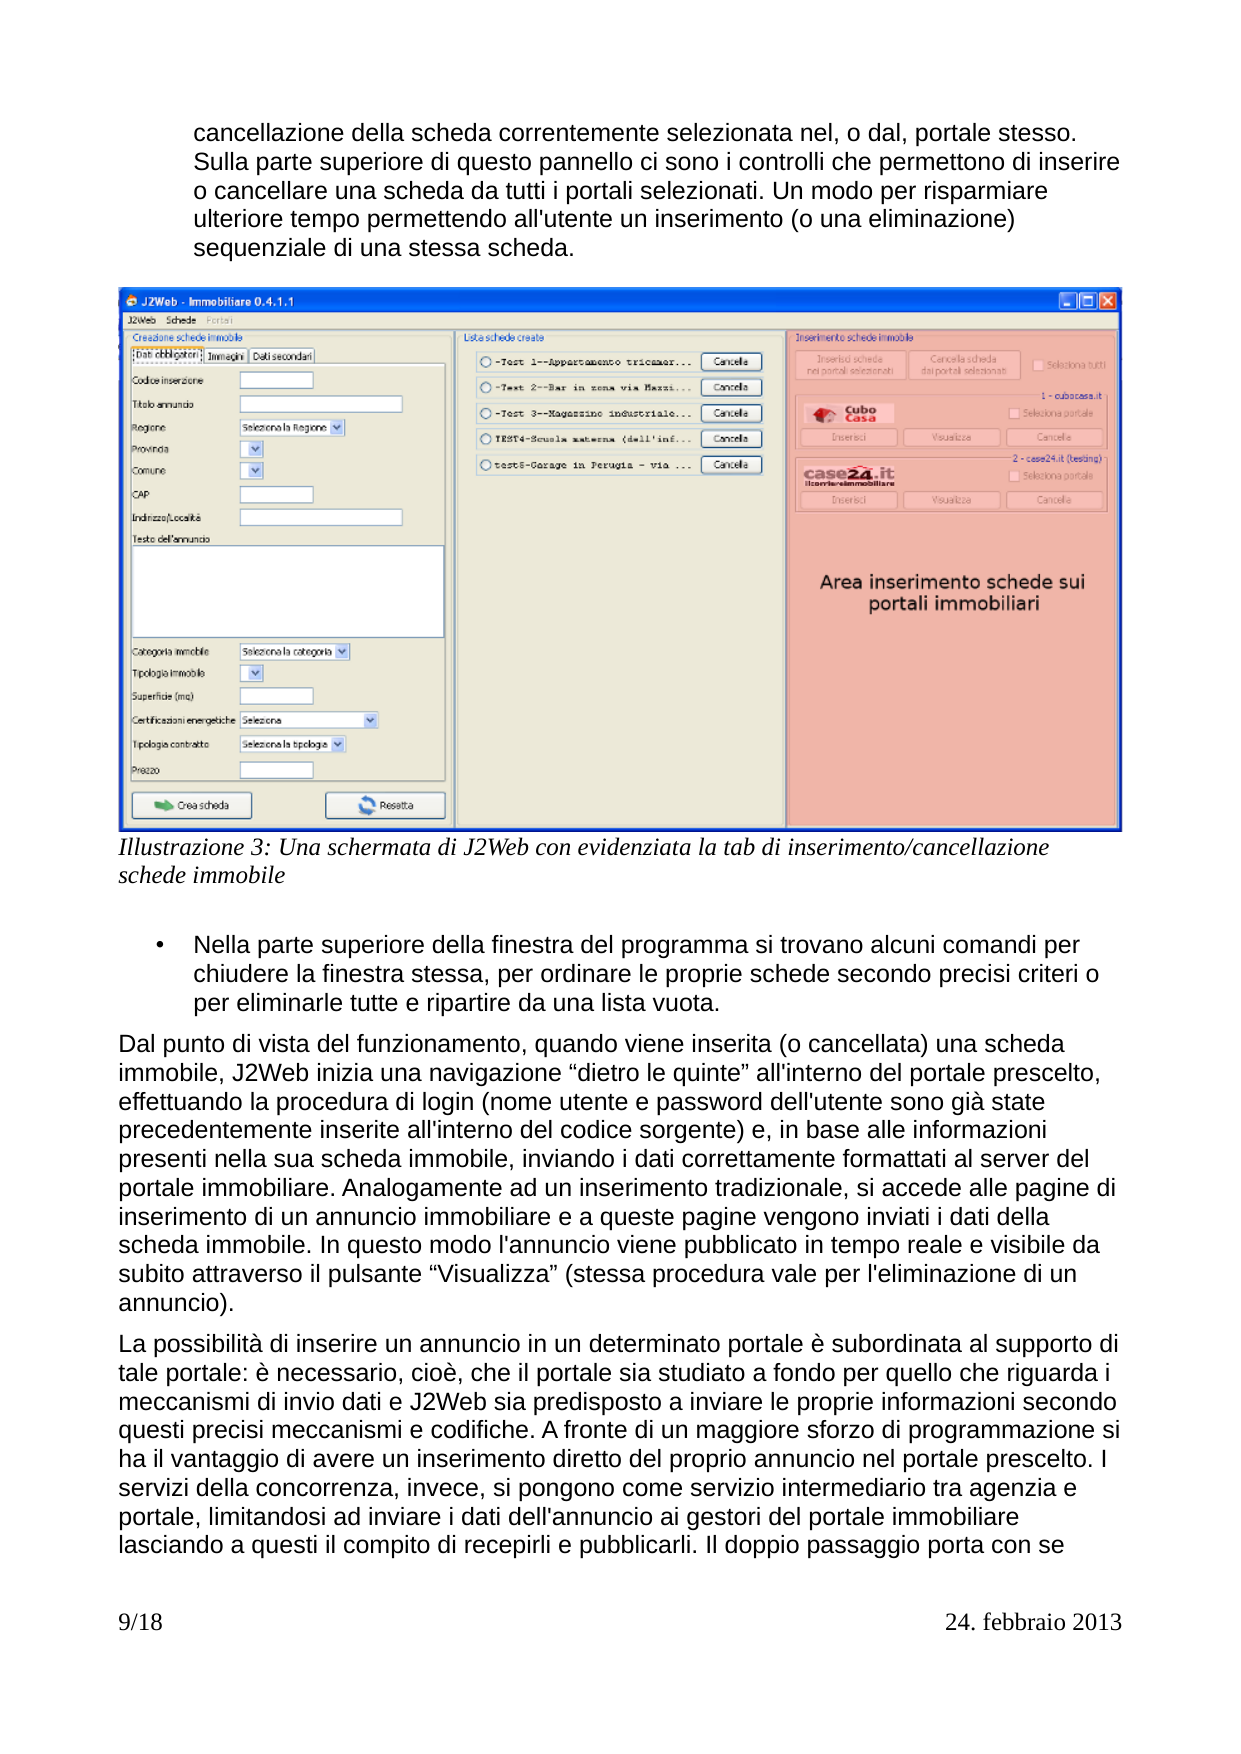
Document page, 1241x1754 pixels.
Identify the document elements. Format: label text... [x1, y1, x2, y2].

text Dal punto di vista del funzionamento, quando viene inserita (o cancellata) una scheda immobile, J2Web inizia una navigazione “dietro le quinte” all'interno del portale prescelto, effettuando la procedura di login (nome utente e password dell'utente sono già state precedentemente inserite all'interno del codice sorgente) e, in base alle informazioni presenti nella sua scheda immobile, inviando i dati correttamente formattati al server del portale immobiliare. Analogamente ad un inserimento tradizionale, si accede alle pagine di inserimento di un annuncio immobiliare e a queste pagine vengono inviati i dati della scheda immobile. In questo modo l'annuncio viene pubblicato in tempo reale e visibile da subito attraverso il pulsante “Visualizza” (stessa procedura vale per l'eliminazione di un annuncio). [118, 1029, 1122, 1317]
text Illustrazione 3: Una schermata di J2Web con evidenziata la tab di inserimento/cancellazione schede immobile [118, 832, 1122, 889]
picture [118, 287, 1123, 832]
list Nella parte superiore della finestra del programma si trovano alcuni comandi per chiudere la finestra stessa, per ordinare le proprie schede secondo precisi criteri o per eliminarle tutte e ripartire da una lista vuota. [156, 930, 1122, 1017]
list cancellazione della scheda correntemente selezionata nel, o dal, portale stesso. Sulla parte superiore di questo pannello ci sono i controlli che permettono di inserire o cancellare una scheda da tutti i portali selezionati. Un modo per risparmiare ulteriore tempo permettendo all'utente un inserimento (o una eliminazione) sequenziale di una stessa scheda. [156, 118, 1122, 262]
text La possibilità di inserire un annuncio in un determinato portale è subordinata al supporto di tale portale: è necessario, cioè, che il portale sia studiato a fondo per quello che riguarda i meccanismi di invio dati e J2Web sia predisposto a inviare le proprie informazioni secondo questi precisi meccanismi e codifiche. A fronte di un maggiore sforzo di programmazione si ha il vantaggio di avere un inserimento diretto del proprio annuncio nel portale prescelto. I servizi della concorrenza, invece, si pongono come servizio intermediario tra agenzia e portale, limitandosi ad inviare i dati dell'annuncio ai gestori del portale immobiliare lasciando a questi il compito di recepirli e pubblicarli. Il doppio passaggio porta con se [118, 1329, 1122, 1559]
